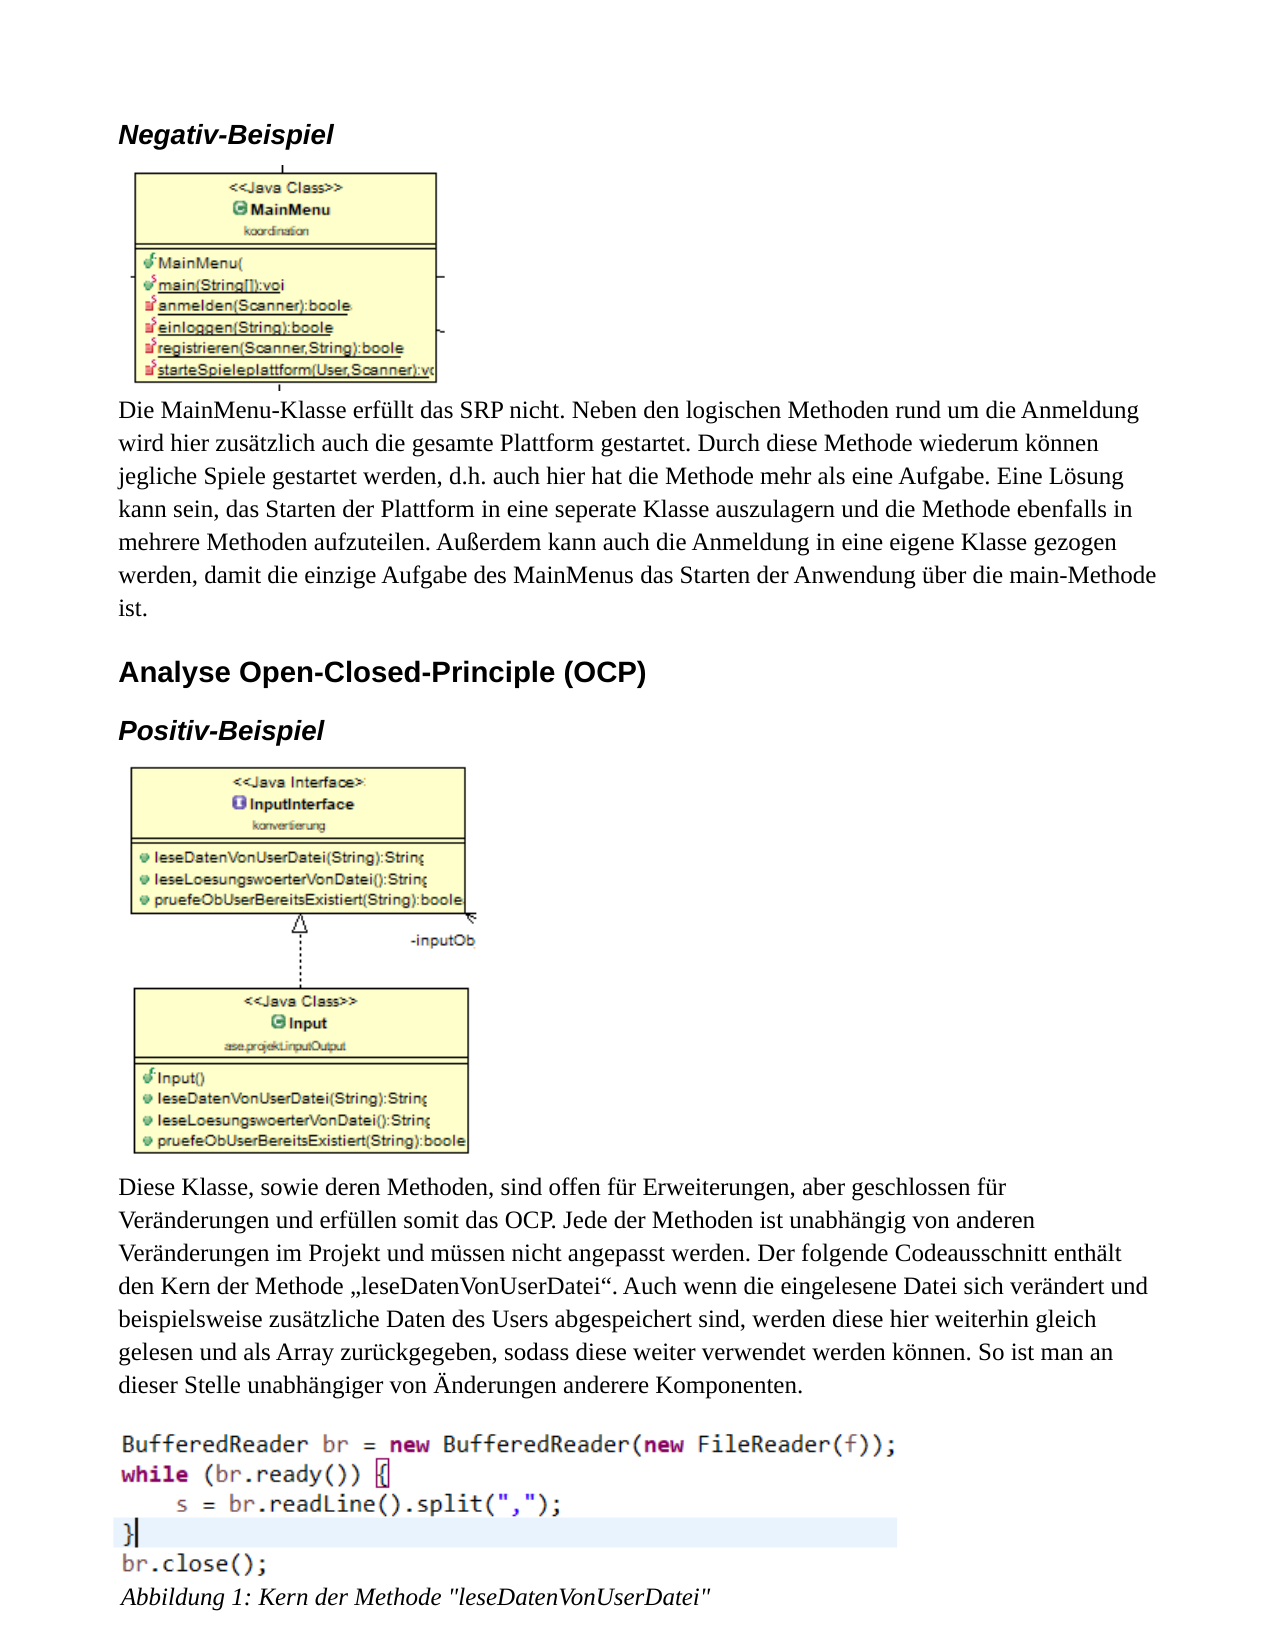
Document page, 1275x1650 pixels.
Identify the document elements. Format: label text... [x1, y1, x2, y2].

text Diese Klasse, sowie deren Methoden, sind offen für Erweiterungen, aber geschlossen für Veränderungen und erfüllen somit das OCP. Jede der Methoden ist unabhängig von anderen Veränderungen im Projekt und müssen nicht angepasst werden. Der folgende Codeausschnitt enthält den Kern der Methode „leseDatenVonUserDatei“. Auch wenn die eingelesene Datei sich verändert und beispielsweise zusätzliche Daten des Users abgespeichert sind, werden diese hier weiterhin gleich gelesen und als Array zurückgegeben, sodass diese weiter verwendet werden können. So ist man an dieser Stelle unabhängiger von Änderungen anderere Komponenten. [118, 758, 1157, 1399]
picture [123, 758, 477, 1168]
subtitle Positiv-Beispiel [118, 714, 1157, 746]
picture [113, 1430, 898, 1582]
picture [130, 165, 445, 391]
text Die MainMenu-Klasse erfüllt das SRP nicht. Neben den logischen Methoden rund um die Anmeldung wird hier zusätzlich auch die gesamte Plattform gestartet. Durch diese Methode wiederum können jegliche Spiele gestartet werden, d.h. auch hier hat die Methode mehr als eine Aufgabe. Eine Lösung kann sein, das Starten der Plattform in eine seperate Klasse auszulagern und die Methode ebenfalls in mehrere Methoden aufzuteilen. Außerdem kann auch die Anmeldung in eine eigene Klasse gezogen werden, damit die einzige Aufgabe des MainMenus das Starten der Anwendung über die main-Methode ist. [118, 162, 1157, 622]
subtitle Analyse Open-Closed-Principle (OCP) [118, 655, 1157, 689]
subtitle Negativ-Beispiel [118, 118, 1157, 150]
text Abbildung 1: Kern der Methode "leseDatenVonUserDatei" [121, 1467, 946, 1611]
